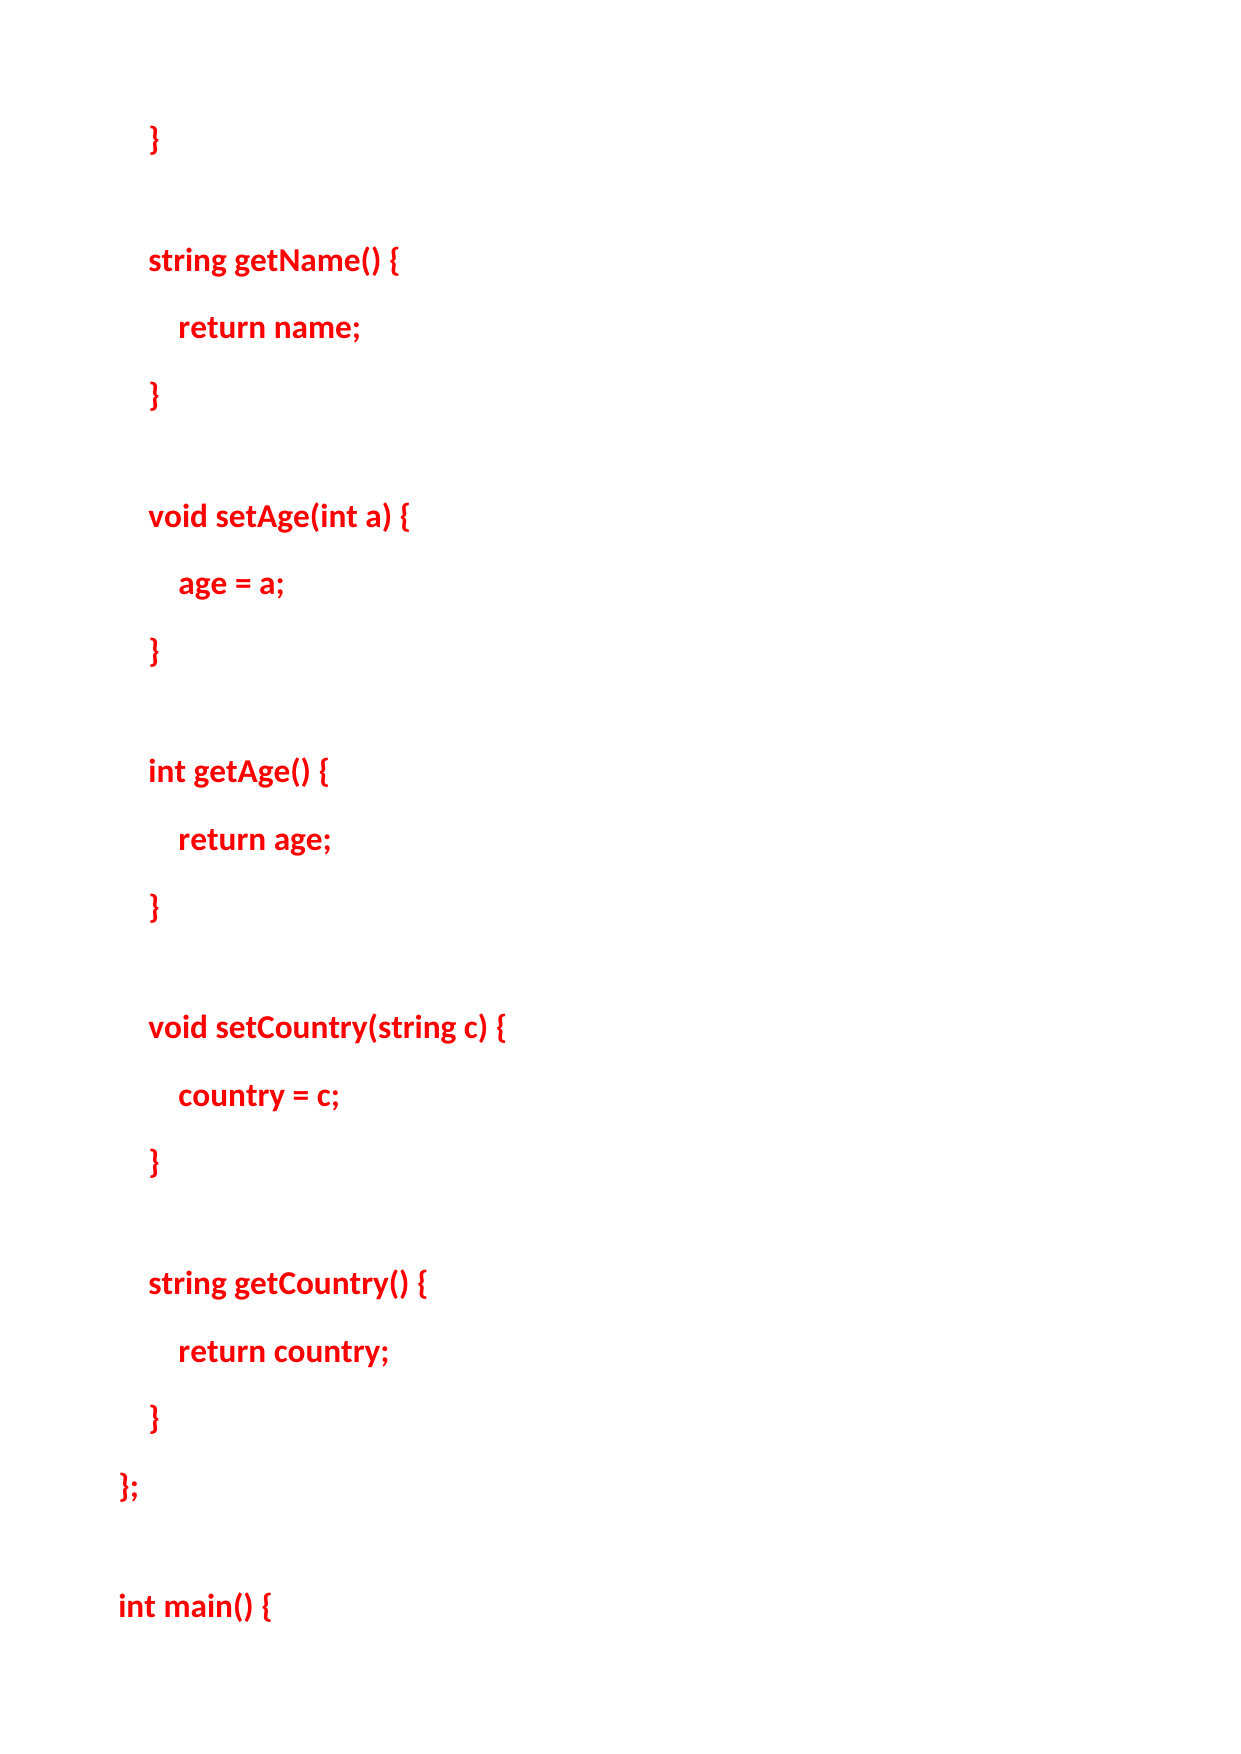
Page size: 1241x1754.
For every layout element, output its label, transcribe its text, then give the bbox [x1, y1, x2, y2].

text return age; [118, 818, 1122, 859]
text } [118, 1397, 1122, 1438]
text void setCountry(string c) { [118, 1006, 1122, 1047]
text void setAge(int a) { [118, 494, 1122, 535]
text } [118, 886, 1122, 926]
text string getName() { [118, 239, 1122, 279]
text } [118, 1141, 1122, 1182]
text age = a; [118, 562, 1122, 603]
text country = c; [118, 1074, 1122, 1114]
text } [118, 118, 1122, 159]
text int main() { [118, 1586, 1122, 1626]
text int getAge() { [118, 750, 1122, 791]
text return country; [118, 1330, 1122, 1370]
text } [118, 630, 1122, 671]
text } [118, 374, 1122, 415]
text string getCountry() { [118, 1262, 1122, 1303]
text return name; [118, 306, 1122, 347]
text }; [118, 1465, 1122, 1506]
